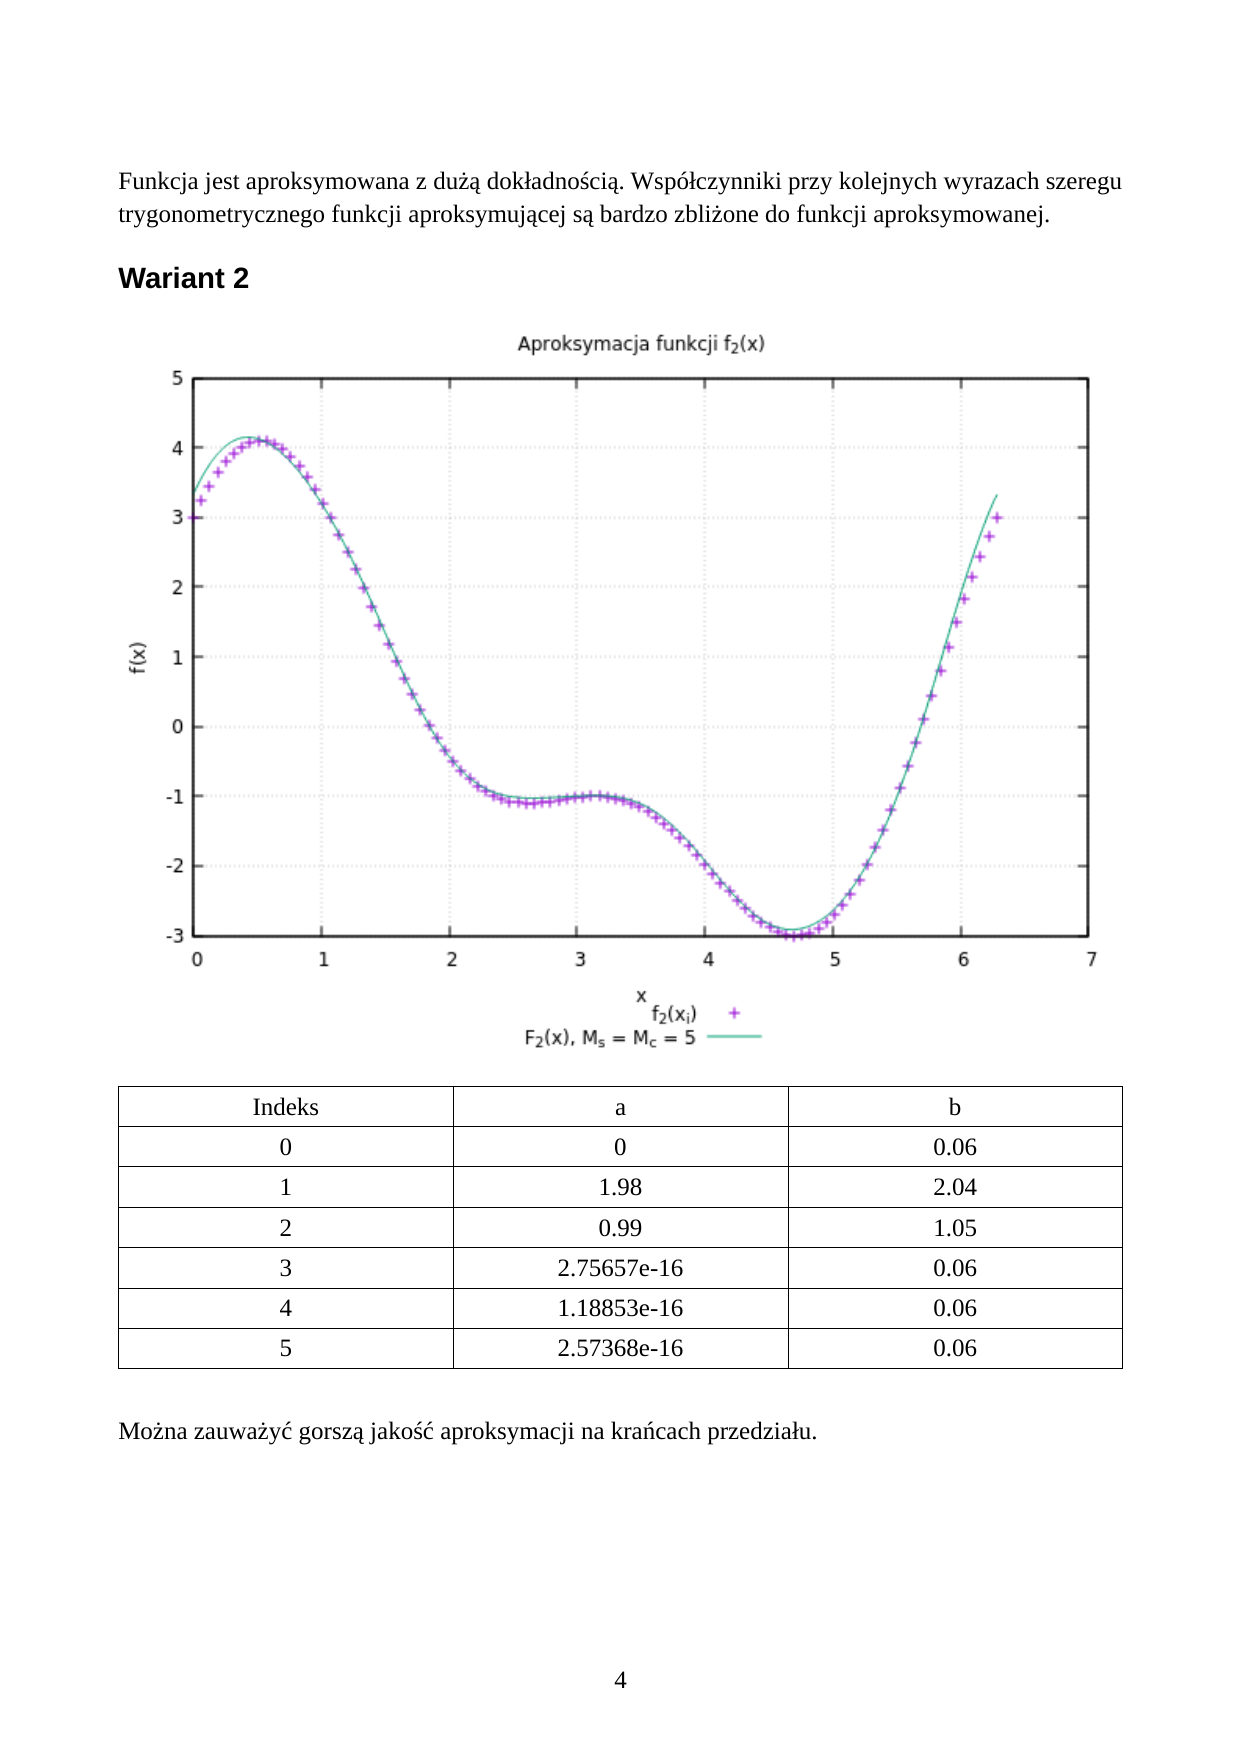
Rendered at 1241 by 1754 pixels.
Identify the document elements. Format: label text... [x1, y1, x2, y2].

subtitle Wariant 2 [118, 261, 1122, 295]
picture [120, 307, 1121, 1057]
table_cell 0.06 [789, 1329, 1122, 1368]
table_header a [454, 1087, 788, 1126]
text Funkcja jest aproksymowana z dużą dokładnością. Współczynniki przy kolejnych wyrazach szeregu trygonometrycznego funkcji aproksymującej są bardzo zbliżone do funkcji aproksymowanej. [118, 166, 1122, 227]
table_header b [789, 1087, 1122, 1126]
table_cell 0 [454, 1127, 788, 1166]
table_cell 4 [119, 1289, 453, 1328]
table_header Indeks [119, 1087, 453, 1126]
table_cell 2 [119, 1208, 453, 1247]
table_cell 0.99 [454, 1208, 788, 1247]
table_cell 2.04 [789, 1167, 1122, 1207]
text Można zauważyć gorszą jakość aproksymacji na krańcach przedziału. [118, 1416, 1122, 1444]
table_cell 0.06 [789, 1289, 1122, 1328]
table_cell 1.05 [789, 1208, 1122, 1247]
table_cell 0.06 [789, 1248, 1122, 1287]
table_cell 5 [119, 1329, 453, 1368]
table_cell 3 [119, 1248, 453, 1287]
table_cell 1.18853e-16 [454, 1289, 788, 1328]
table_cell 0 [119, 1127, 453, 1166]
table_cell 1 [119, 1167, 453, 1207]
table_cell 0.06 [789, 1127, 1122, 1166]
table_cell 2.57368e-16 [454, 1329, 788, 1368]
table_cell 1.98 [454, 1167, 788, 1207]
table_cell 2.75657e-16 [454, 1248, 788, 1287]
